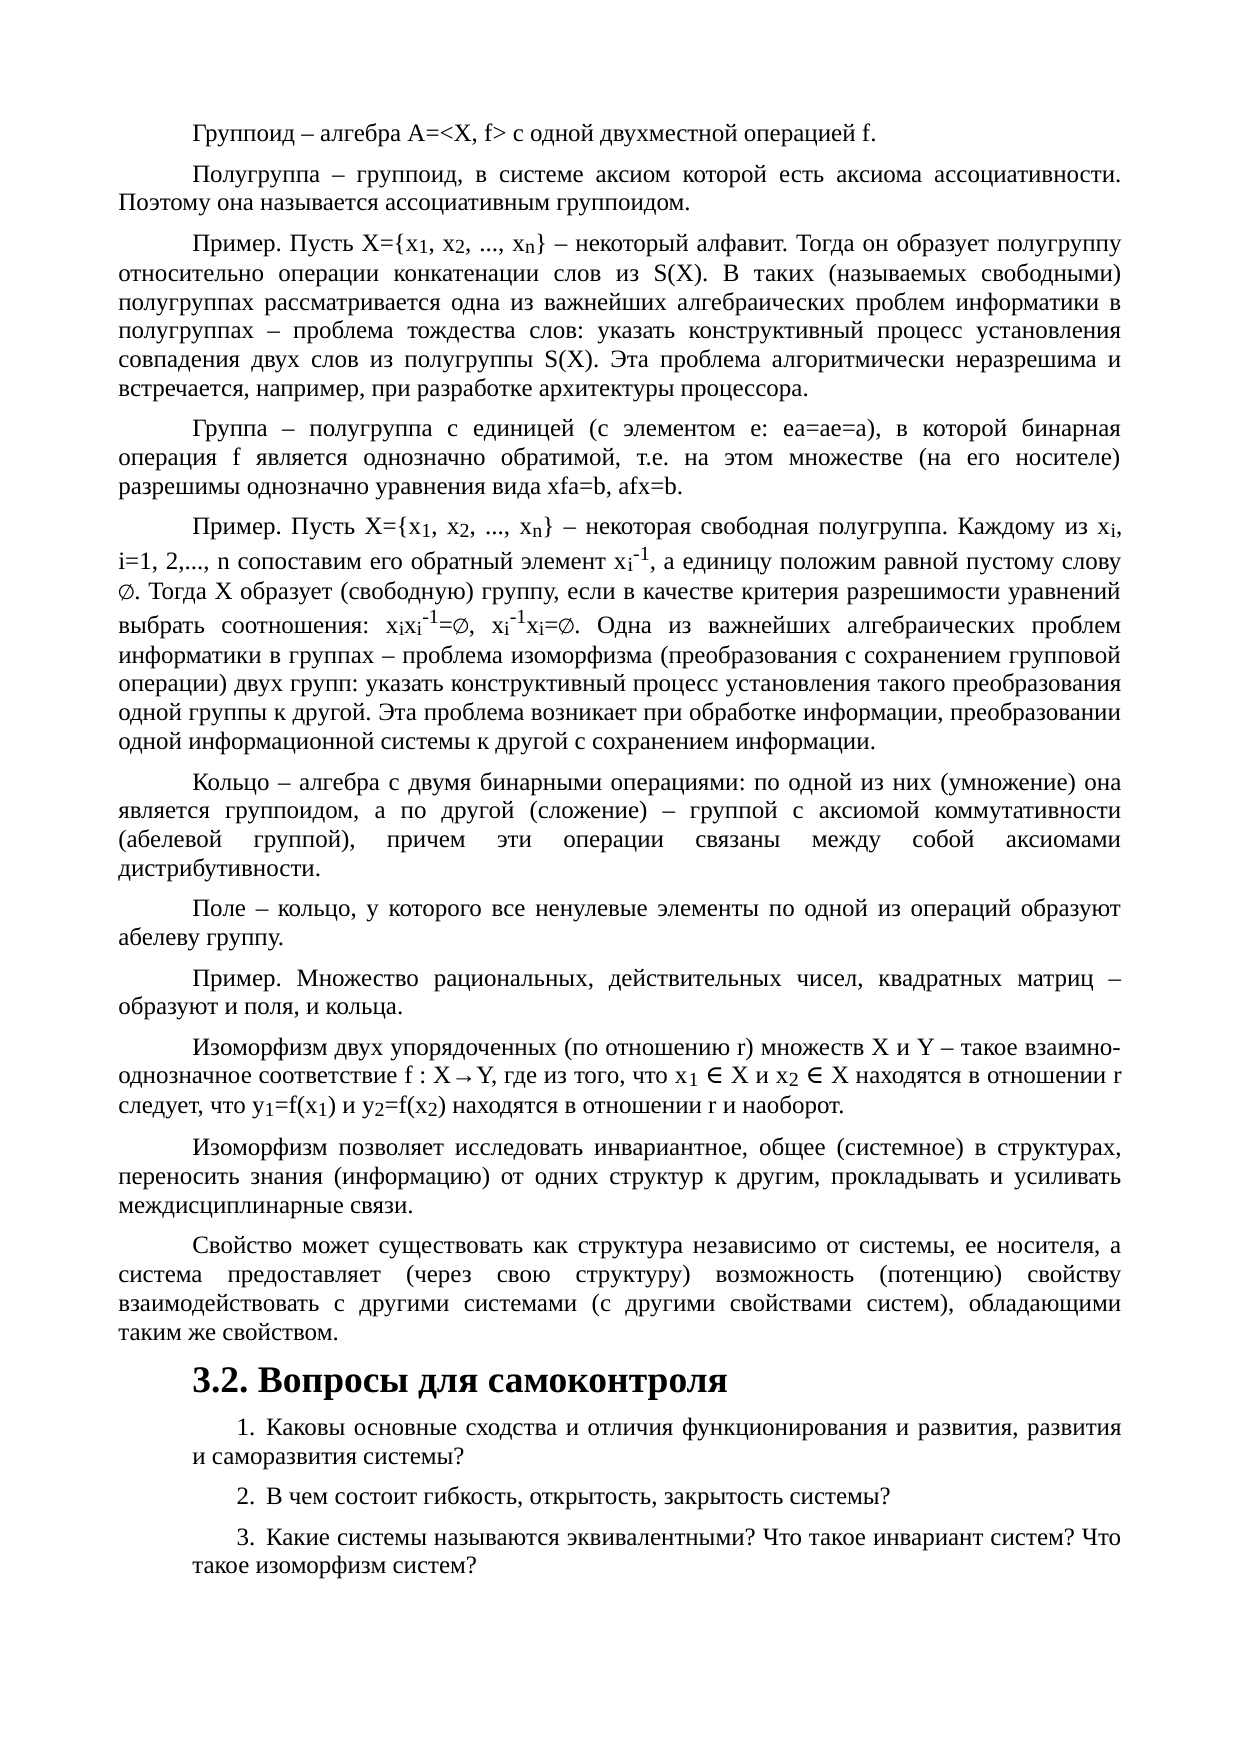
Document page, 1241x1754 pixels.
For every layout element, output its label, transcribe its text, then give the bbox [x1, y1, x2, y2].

text Группа – полугруппа с единицей (с элементом е: еа=ае=а), в которой бинарная операция f является однозначно обратимой, т.е. на этом множестве (на его носителе) разрешимы однозначно уравнения вида xfa=b, afx=b. [118, 413, 1122, 500]
subtitle 3.2. Вопросы для самоконтроля [118, 1357, 1122, 1400]
text Изоморфизм двух упорядоченных (по отношению r) множеств X и Y – такое взаимно-однозначное соответствие f : X→Y, где из того, что x1 ∈ X и x2 ∈ X находятся в отношении r следует, что y1=f(x1) и y2=f(x2) находятся в отношении r и наоборот. [118, 1032, 1122, 1121]
text Кольцо – алгебра с двумя бинарными операциями: по одной из них (умножение) она является группоидом, а по другой (сложение) – группой с аксиомой коммутативности (абелевой группой), причем эти операции связаны между собой аксиомами дистрибутивности. [118, 767, 1122, 882]
text Пример. Пусть X={x1, x2, ..., xn} – некоторый алфавит. Тогда он образует полугруппу относительно операции конкатенации слов из S(X). В таких (называемых свободными) полугруппах рассматривается одна из важнейших алгебраических проблем информатики в полугруппах – проблема тождества слов: указать конструктивный процесс установления совпадения двух слов из полугруппы S(X). Эта проблема алгоритмически неразрешима и встречается, например, при разработке архитектуры процессора. [118, 228, 1122, 402]
text Поле – кольцо, у которого все ненулевые элементы по одной из операций образуют абелеву группу. [118, 893, 1122, 951]
list Какие системы называются эквивалентными? Что такое инвариант систем? Что такое изоморфизм систем? [162, 1522, 1122, 1579]
text Изоморфизм позволяет исследовать инвариантное, общее (системное) в структурах, переносить знания (информацию) от одних структур к другим, прокладывать и усиливать междисциплинарные связи. [118, 1132, 1122, 1219]
text Пример. Пусть X={x1, x2, ..., xn} – некоторая свободная полугруппа. Каждому из xi, i=1, 2,..., n сопоставим его обратный элемент xi-1, а единицу положим равной пустому слову ∅. Тогда X образует (свободную) группу, если в качестве критерия разрешимости уравнений выбрать соотношения: xixi-1=∅, xi-1xi=∅. Одна из важнейших алгебраических проблем информатики в группах – проблема изоморфизма (преобразования с сохранением групповой операции) двух групп: указать конструктивный процесс установления такого преобразования одной группы к другой. Эта проблема возникает при обработке информации, преобразовании одной информационной системы к другой с сохранением информации. [118, 511, 1122, 755]
text Группоид – алгебра A=<X, f> с одной двухместной операцией f. [118, 118, 1122, 147]
text Свойство может существовать как структура независимо от системы, ее носителя, а система предоставляет (через свою структуру) возможность (потенцию) свойству взаимодействовать с другими системами (с другими свойствами систем), обладающими таким же свойством. [118, 1230, 1122, 1345]
list В чем состоит гибкость, открытость, закрытость системы? [162, 1481, 1122, 1510]
text Пример. Множество рациональных, действительных чисел, квадратных матриц – образуют и поля, и кольца. [118, 963, 1122, 1020]
text Полугруппа – группоид, в системе аксиом которой есть аксиома ассоциативности. Поэтому она называется ассоциативным группоидом. [118, 159, 1122, 216]
list Каковы основные сходства и отличия функционирования и развития, развития и саморазвития системы? [162, 1412, 1122, 1469]
